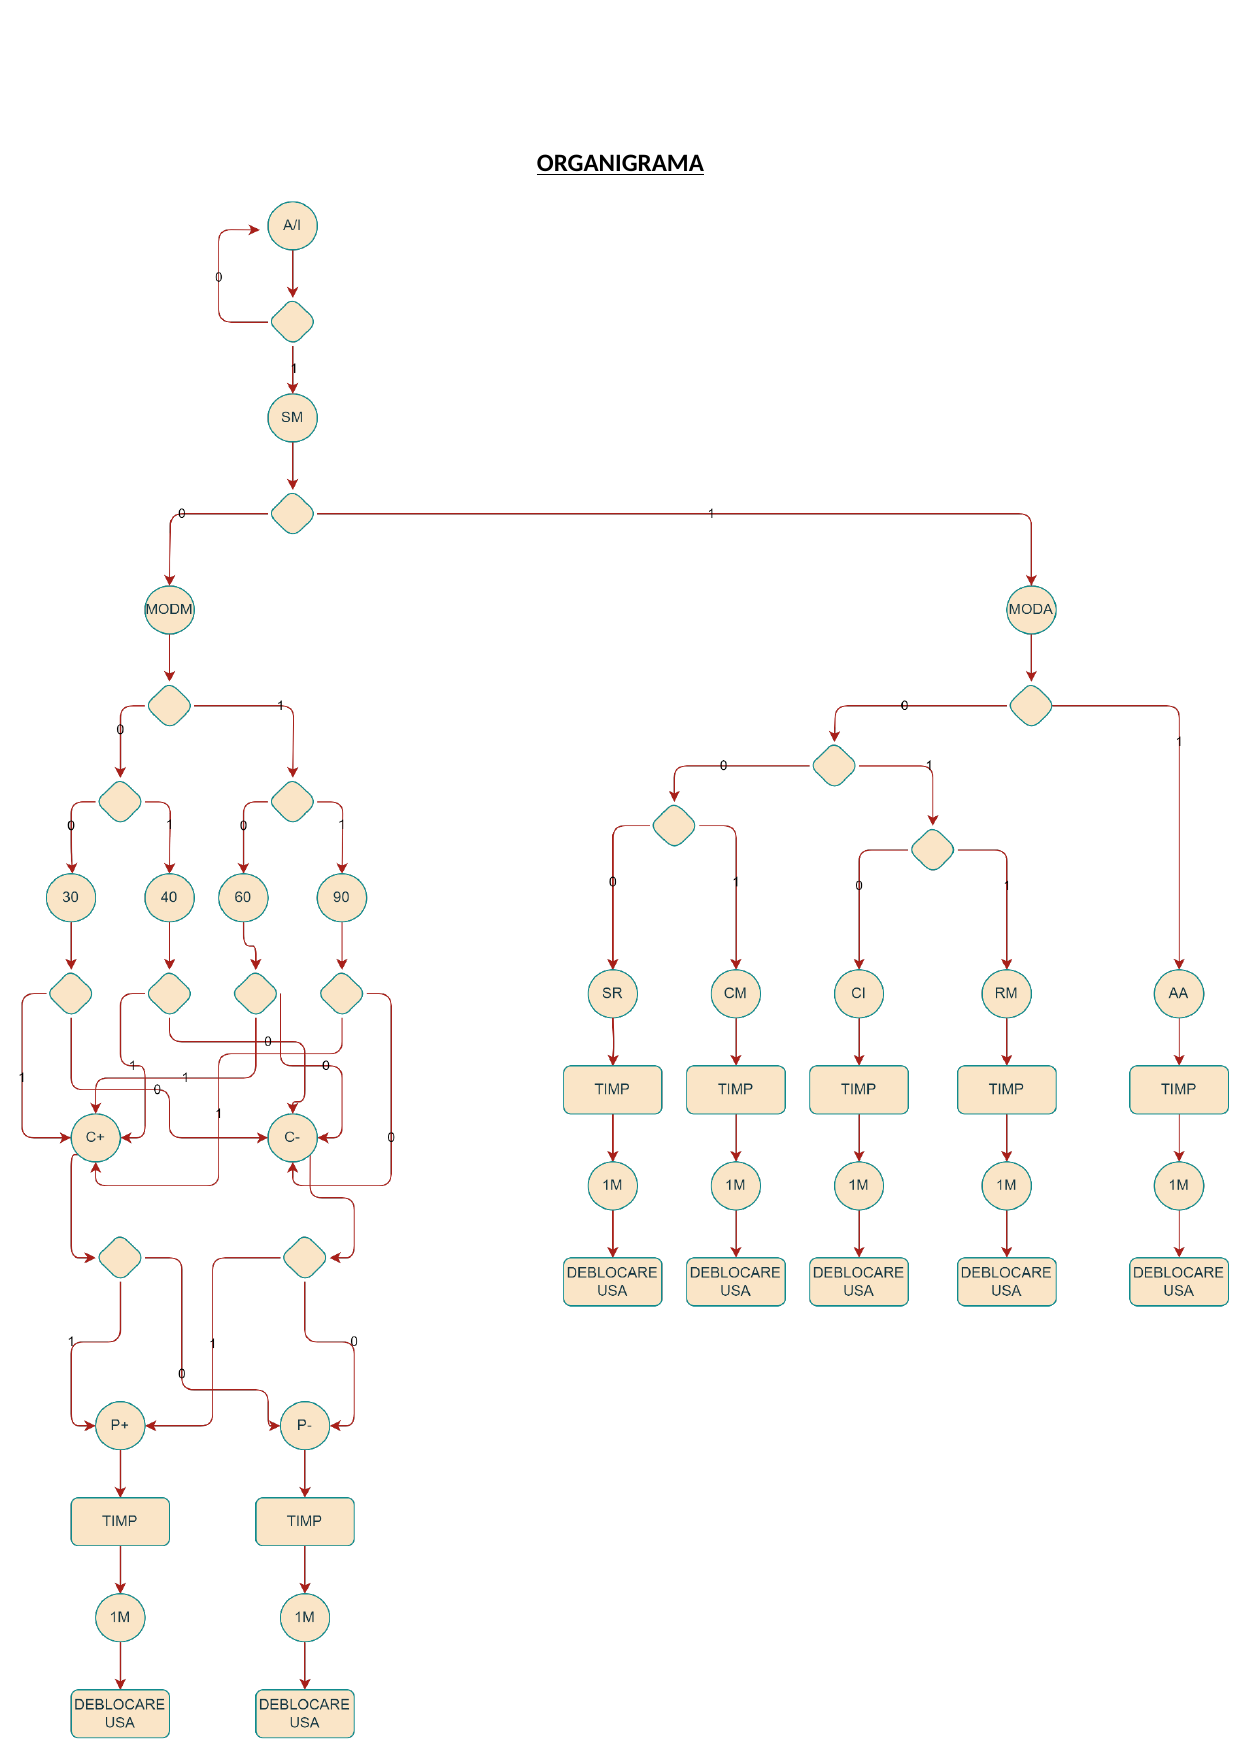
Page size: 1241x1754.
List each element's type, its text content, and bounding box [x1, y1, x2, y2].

text ORGANIGRAMA [148, 148, 1093, 178]
